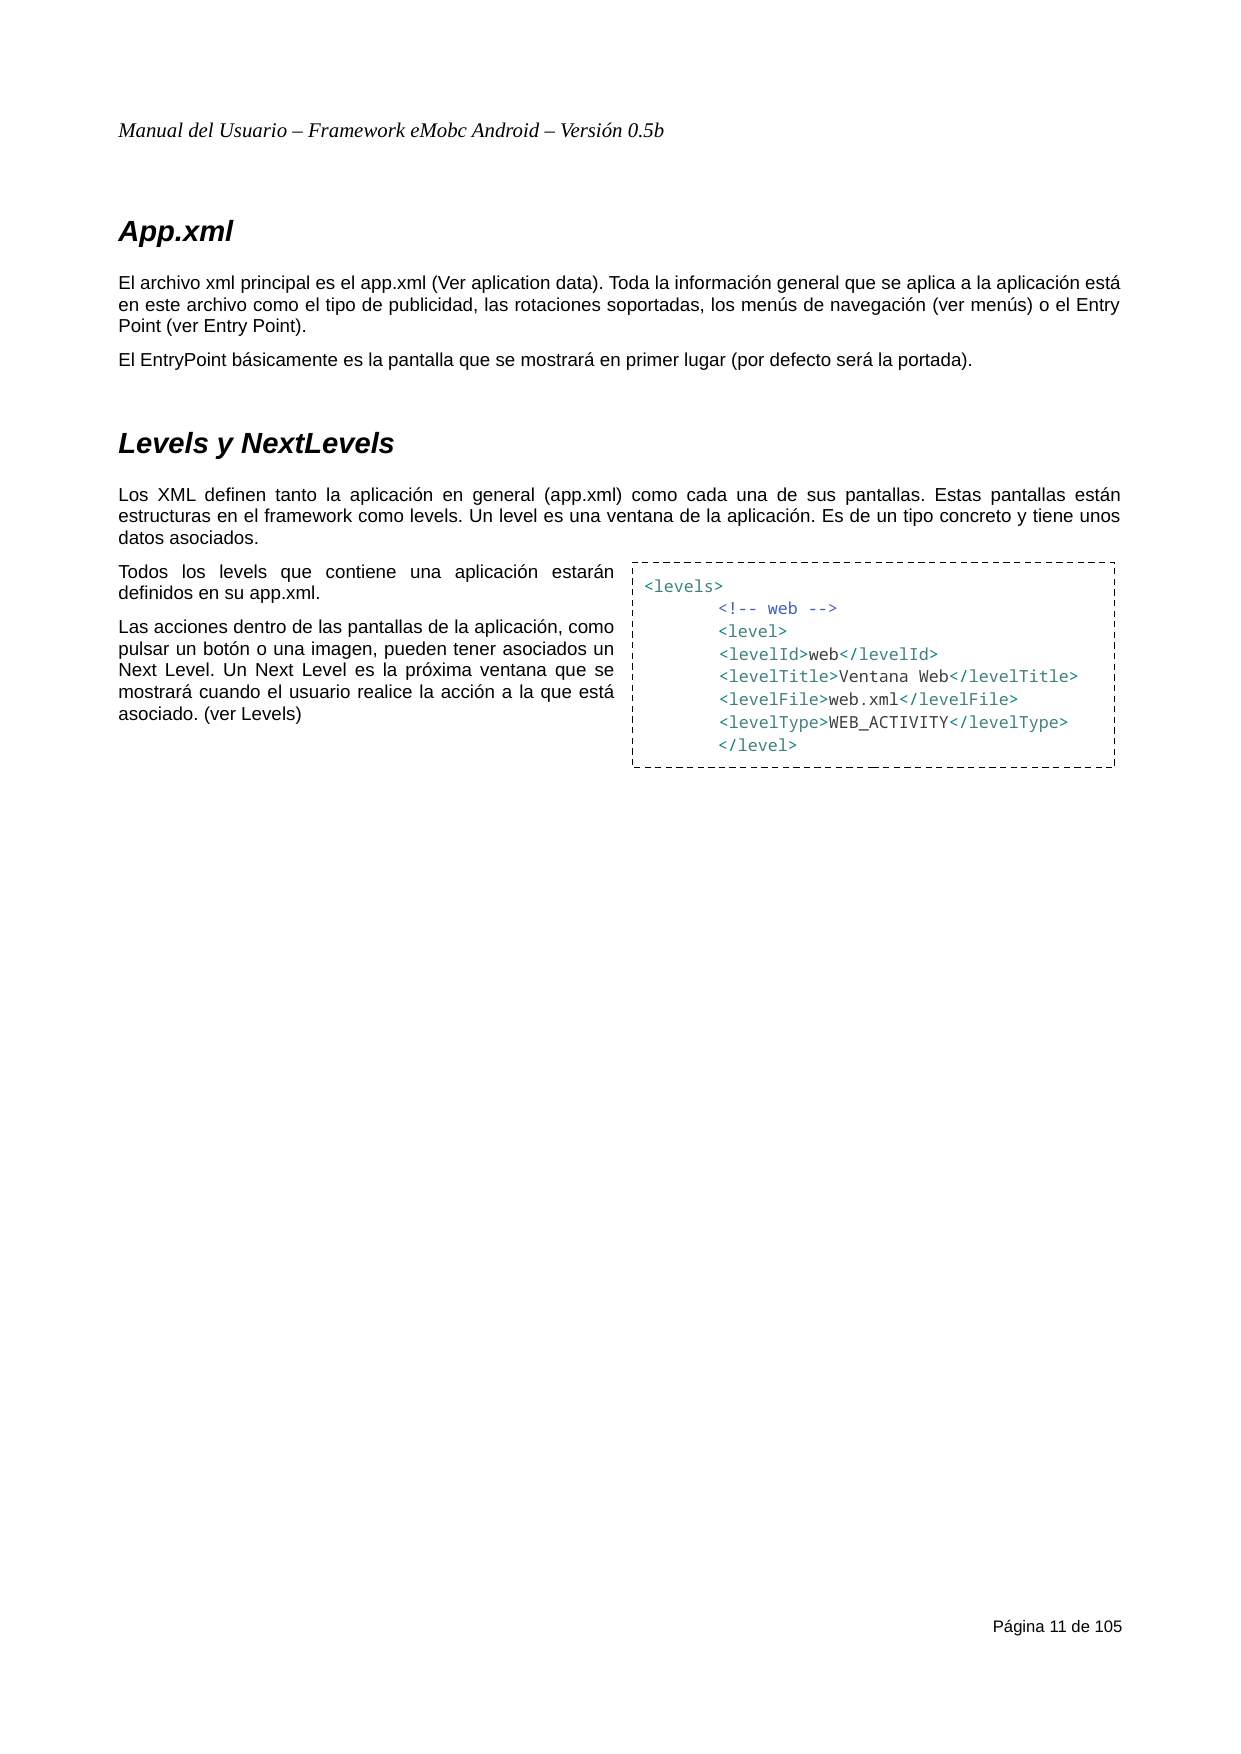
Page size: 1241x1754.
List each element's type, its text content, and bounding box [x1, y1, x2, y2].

text Los XML definen tanto la aplicación en general (app.xml) como cada una de sus pantallas. Estas pantallas están estructuras en el framework como levels. Un level es una ventana de la aplicación. Es de un tipo concreto y tiene unos datos asociados. [118, 483, 1122, 548]
subtitle Levels y NextLevels [118, 426, 1122, 459]
text Las acciones dentro de las pantallas de la aplicación, como pulsar un botón o una imagen, pueden tener asociados un Next Level. Un Next Level es la próxima ventana que se mostrará cuando el usuario realice la acción a la que está asociado. (ver Levels) [118, 616, 1122, 724]
text El archivo xml principal es el app.xml (Ver aplication data). Toda la información general que se aplica a la aplicación está en este archivo como el tipo de publicidad, las rotaciones soportadas, los menús de navegación (ver menús) o el Entry Point (ver Entry Point). [118, 272, 1122, 337]
subtitle App.xml [118, 214, 1122, 248]
text Todos los levels que contiene una aplicación estarán definidos en su app.xml. [118, 561, 1122, 604]
text El EntryPoint básicamente es la pantalla que se mostrará en primer lugar (por defecto será la portada). [118, 349, 1122, 371]
